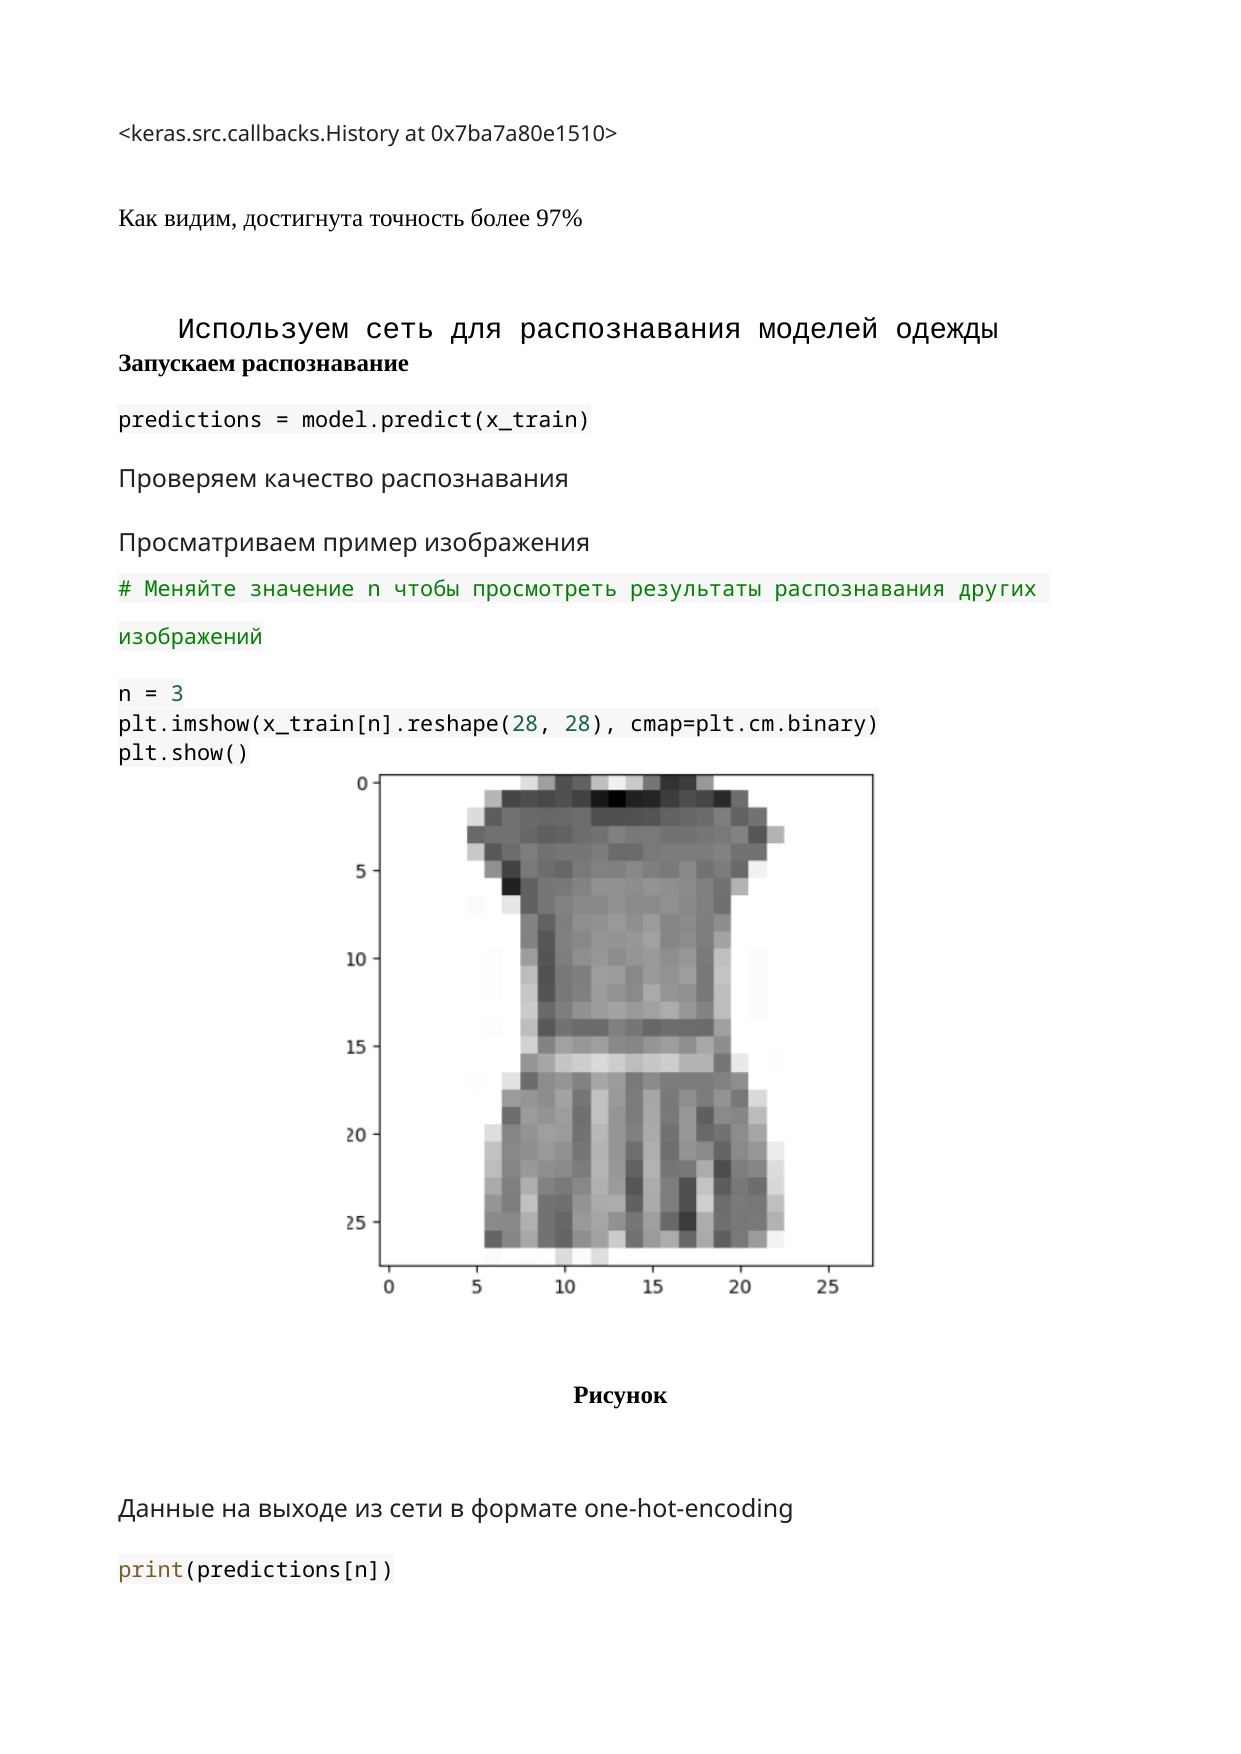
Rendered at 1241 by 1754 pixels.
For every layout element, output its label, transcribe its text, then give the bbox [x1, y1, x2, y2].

text Используем сеть для распознавания моделей одежды [118, 314, 1122, 347]
text Рисунок [118, 1380, 1122, 1408]
text print(predictions[n]) [118, 1554, 1122, 1584]
text plt.show() [118, 737, 1122, 767]
text Просматриваем пример изображения [118, 524, 1122, 559]
text # Меняйте значение n чтобы просмотреть результаты распознавания других изображений [118, 573, 1122, 651]
picture [347, 767, 894, 1307]
text Как видим, достигнута точность более 97% [118, 203, 1122, 232]
text predictions = model.predict(x_train) [118, 404, 1122, 433]
text n = 3 [118, 678, 1122, 707]
text plt.imshow(x_train[n].reshape(28, 28), cmap=plt.cm.binary) [118, 707, 1122, 737]
text <keras.src.callbacks.History at 0x7ba7a80e1510> [118, 118, 1122, 148]
text Проверяем качество распознавания [118, 461, 1122, 495]
text Данные на выходе из сети в формате one-hot-encoding [118, 1490, 1122, 1524]
text Запускаем распознавание [118, 348, 1122, 377]
